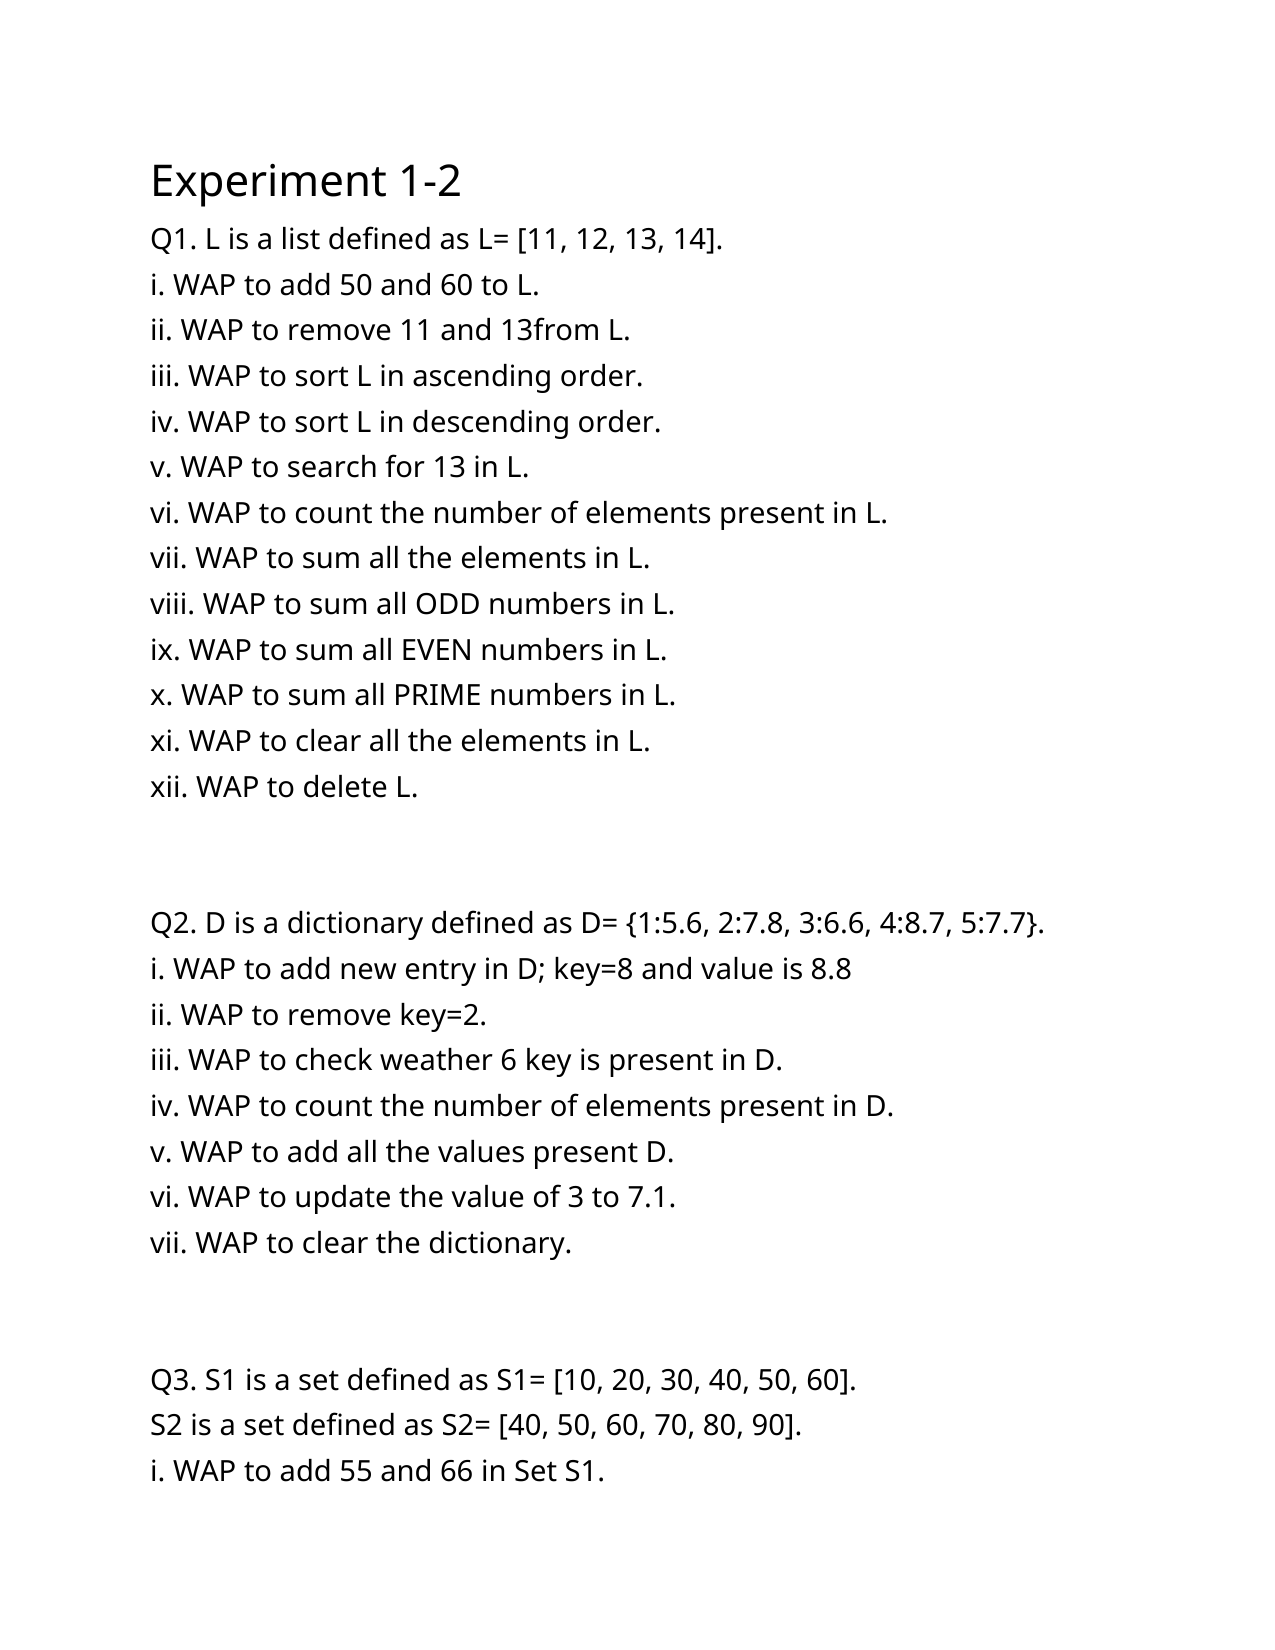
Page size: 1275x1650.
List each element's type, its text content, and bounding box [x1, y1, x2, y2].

text viii. WAP to sum all ODD numbers in L. [150, 583, 1125, 623]
text S2 is a set defined as S2= [40, 50, 60, 70, 80, 90]. [150, 1405, 1125, 1444]
text i. WAP to add 50 and 60 to L. [150, 264, 1125, 304]
text Q2. D is a dictionary defined as D= {1:5.6, 2:7.8, 3:6.6, 4:8.7, 5:7.7}. [150, 903, 1125, 942]
text ii. WAP to remove key=2. [150, 994, 1125, 1034]
text iv. WAP to count the number of elements present in D. [150, 1085, 1125, 1125]
text Q1. L is a list defined as L= [11, 12, 13, 14]. [150, 218, 1125, 258]
text xii. WAP to delete L. [150, 766, 1125, 806]
text ii. WAP to remove 11 and 13from L. [150, 310, 1125, 349]
text iv. WAP to sort L in descending order. [150, 401, 1125, 441]
text iii. WAP to check weather 6 key is present in D. [150, 1040, 1125, 1079]
text vii. WAP to sum all the elements in L. [150, 538, 1125, 577]
text i. WAP to add 55 and 66 in Set S1. [150, 1450, 1125, 1490]
text vi. WAP to update the value of 3 to 7.1. [150, 1177, 1125, 1216]
text vii. WAP to clear the dictionary. [150, 1222, 1125, 1262]
text v. WAP to add all the values present D. [150, 1131, 1125, 1171]
text i. WAP to add new entry in D; key=8 and value is 8.8 [150, 948, 1125, 988]
text x. WAP to sum all PRIME numbers in L. [150, 675, 1125, 714]
text vi. WAP to count the number of elements present in L. [150, 492, 1125, 532]
text Experiment 1-2 [150, 150, 1125, 209]
text Q3. S1 is a set defined as S1= [10, 20, 30, 40, 50, 60]. [150, 1359, 1125, 1399]
text v. WAP to search for 13 in L. [150, 447, 1125, 486]
text ix. WAP to sum all EVEN numbers in L. [150, 629, 1125, 669]
text xi. WAP to clear all the elements in L. [150, 720, 1125, 760]
text iii. WAP to sort L in ascending order. [150, 355, 1125, 395]
